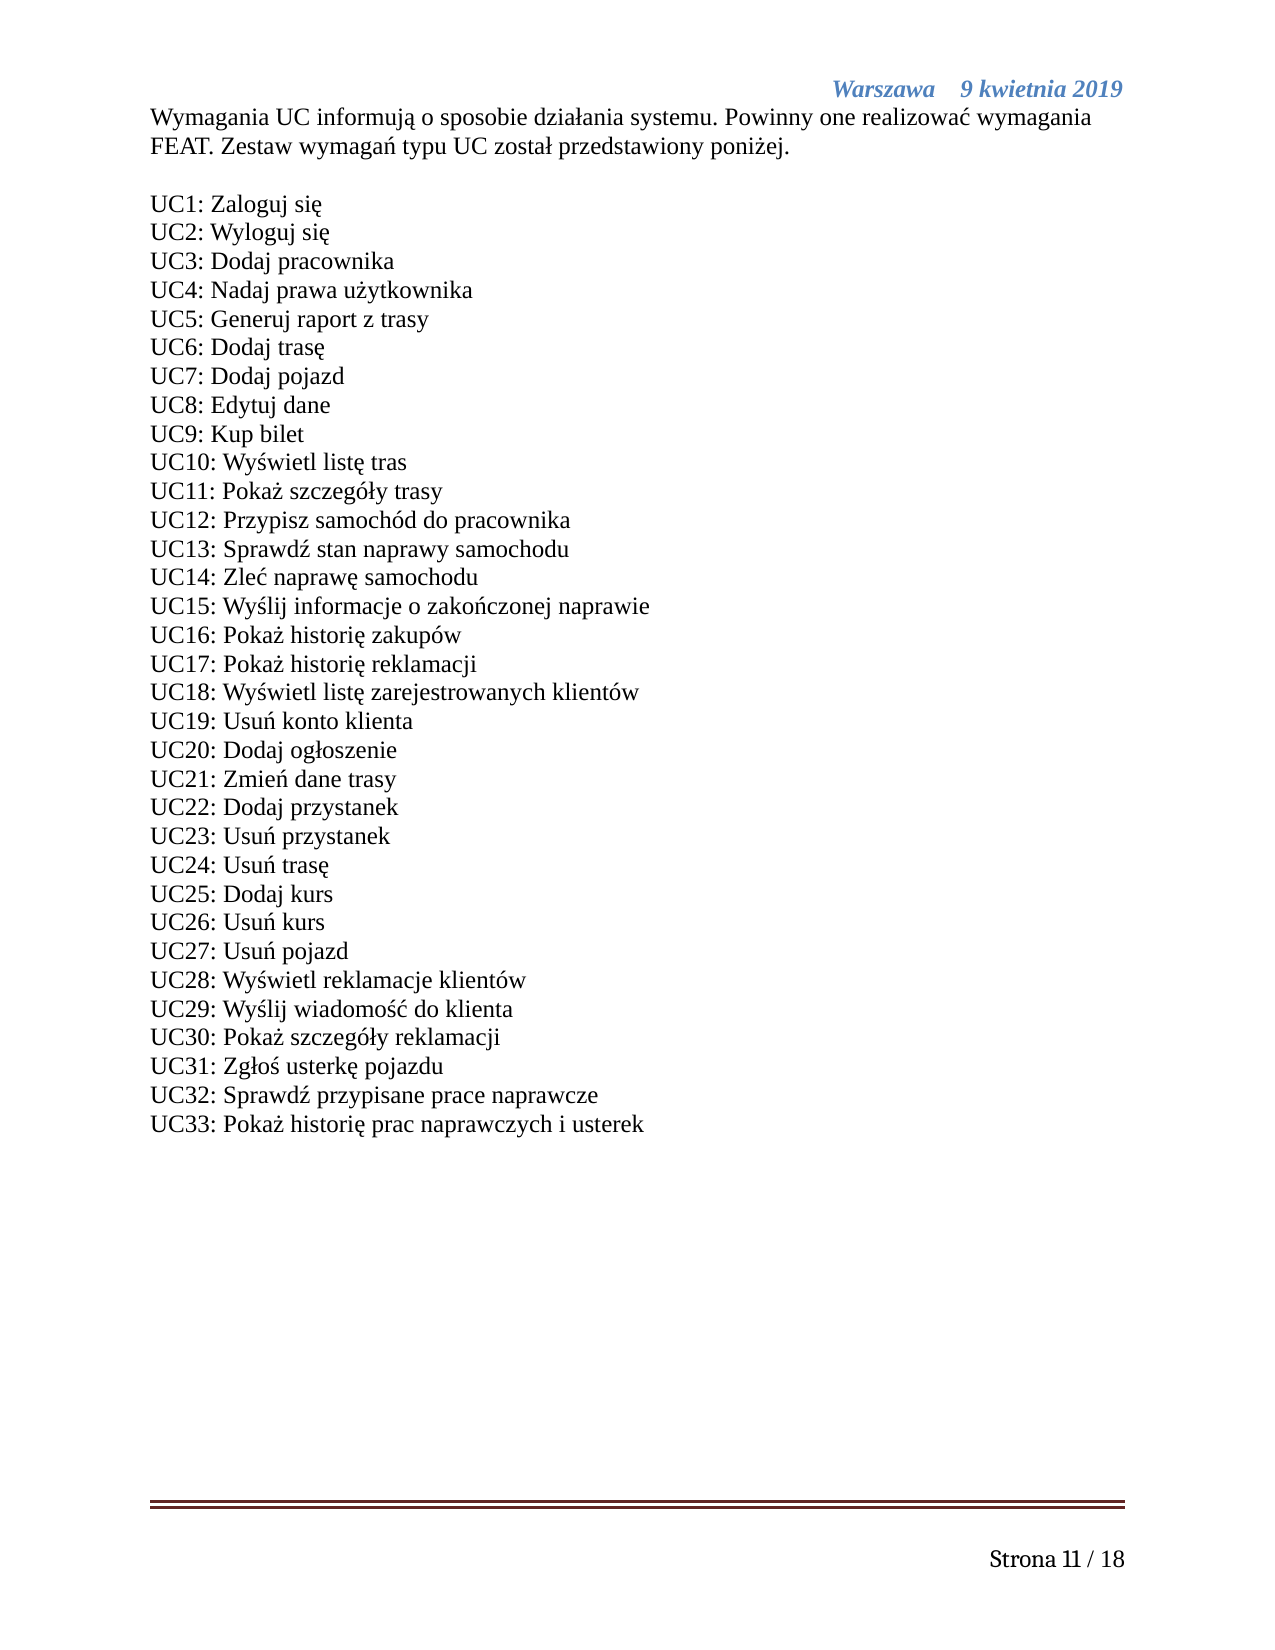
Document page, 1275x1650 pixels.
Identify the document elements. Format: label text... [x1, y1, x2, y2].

text UC5: Generuj raport z trasy [150, 304, 1125, 332]
text UC29: Wyślij wiadomość do klienta [150, 994, 1125, 1022]
text UC30: Pokaż szczegóły reklamacji [150, 1022, 1125, 1051]
text UC18: Wyświetl listę zarejestrowanych klientów [150, 677, 1125, 706]
text UC8: Edytuj dane [150, 390, 1125, 419]
text UC14: Zleć naprawę samochodu [150, 562, 1125, 591]
text UC22: Dodaj przystanek [150, 792, 1125, 821]
text UC23: Usuń przystanek [150, 821, 1125, 850]
text UC1: Zaloguj się [150, 189, 1125, 217]
text UC17: Pokaż historię reklamacji [150, 649, 1125, 677]
text UC24: Usuń trasę [150, 850, 1125, 879]
text UC31: Zgłoś usterkę pojazdu [150, 1051, 1125, 1080]
text UC26: Usuń kurs [150, 907, 1125, 936]
text UC10: Wyświetl listę tras [150, 447, 1125, 476]
text UC9: Kup bilet [150, 419, 1125, 447]
text UC21: Zmień dane trasy [150, 764, 1125, 792]
text UC2: Wyloguj się [150, 217, 1125, 246]
text UC6: Dodaj trasę [150, 332, 1125, 361]
text UC7: Dodaj pojazd [150, 361, 1125, 390]
text UC27: Usuń pojazd [150, 936, 1125, 965]
text UC19: Usuń konto klienta [150, 706, 1125, 735]
text UC32: Sprawdź przypisane prace naprawcze [150, 1080, 1125, 1109]
text UC20: Dodaj ogłoszenie [150, 735, 1125, 764]
text UC13: Sprawdź stan naprawy samochodu [150, 534, 1125, 562]
text UC28: Wyświetl reklamacje klientów [150, 965, 1125, 994]
text Wymagania UC informują o sposobie działania systemu. Powinny one realizować wymagania FEAT. Zestaw wymagań typu UC został przedstawiony poniżej. [150, 102, 1125, 160]
text UC3: Dodaj pracownika [150, 246, 1125, 275]
text UC15: Wyślij informacje o zakończonej naprawie [150, 591, 1125, 620]
text UC33: Pokaż historię prac naprawczych i usterek [150, 1109, 1125, 1137]
text UC12: Przypisz samochód do pracownika [150, 505, 1125, 534]
text UC25: Dodaj kurs [150, 879, 1125, 907]
text UC16: Pokaż historię zakupów [150, 620, 1125, 649]
text UC4: Nadaj prawa użytkownika [150, 275, 1125, 304]
text UC11: Pokaż szczegóły trasy [150, 476, 1125, 505]
